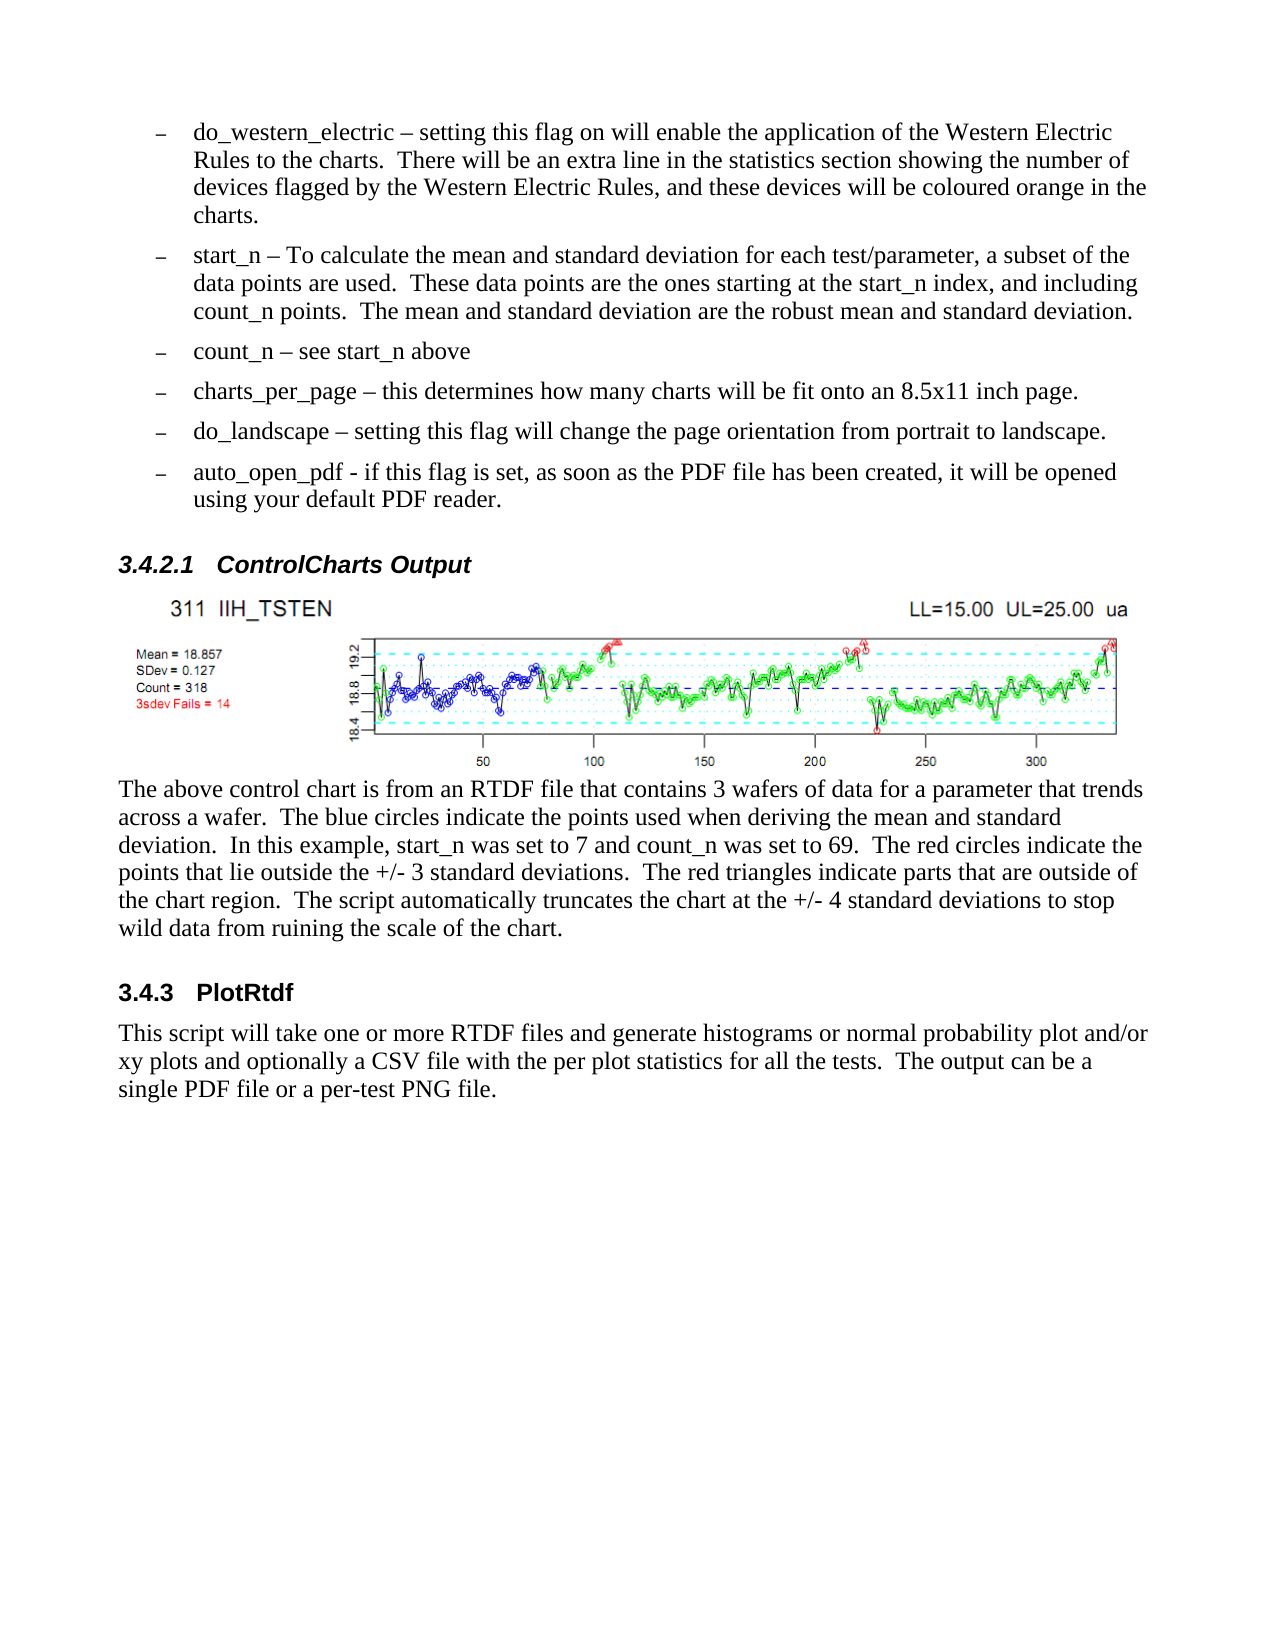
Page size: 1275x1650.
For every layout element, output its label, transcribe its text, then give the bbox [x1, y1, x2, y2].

list do_western_electric – setting this flag on will enable the application of the Western Electric Rules to the charts. There will be an extra line in the statistics section showing the number of devices flagged by the Western Electric Rules, and these devices will be coloured orange in the charts. [156, 118, 1157, 229]
picture [118, 590, 1157, 776]
text This script will take one or more RTDF files and generate histograms or normal probability plot and/or xy plots and optionally a CSV file with the per plot statistics for all the tests. The output can be a single PDF file or a per-test PNG file. [118, 1019, 1157, 1103]
list count_n – see start_n above [156, 337, 1157, 365]
list do_landscape – setting this flag will change the page orientation from portrait to landscape. [156, 417, 1157, 445]
subtitle ControlCharts Output [118, 551, 1157, 578]
list charts_per_page – this determines how many charts will be fit onto an 8.5x11 inch page. [156, 377, 1157, 405]
list start_n – To calculate the mean and standard deviation for each test/parameter, a subset of the data points are used. These data points are the ones starting at the start_n index, and including count_n points. The mean and standard deviation are the robust mean and standard deviation. [156, 241, 1157, 324]
subtitle PlotRtdf [118, 979, 1157, 1007]
text The above control chart is from an RTDF file that contains 3 wafers of data for a parameter that trends across a wafer. The blue circles indicate the points used when deriving the mean and standard deviation. In this example, start_n was set to 7 and count_n was set to 69. The red circles indicate the points that lie outside the +/- 3 standard deviations. The red triangles indicate parts that are outside of the chart region. The script automatically truncates the chart at the +/- 4 standard deviations to stop wild data from ruining the scale of the chart. [118, 776, 1157, 942]
list auto_open_pdf - if this flag is set, as soon as the PDF file has been created, it will be opened using your default PDF reader. [156, 458, 1157, 513]
